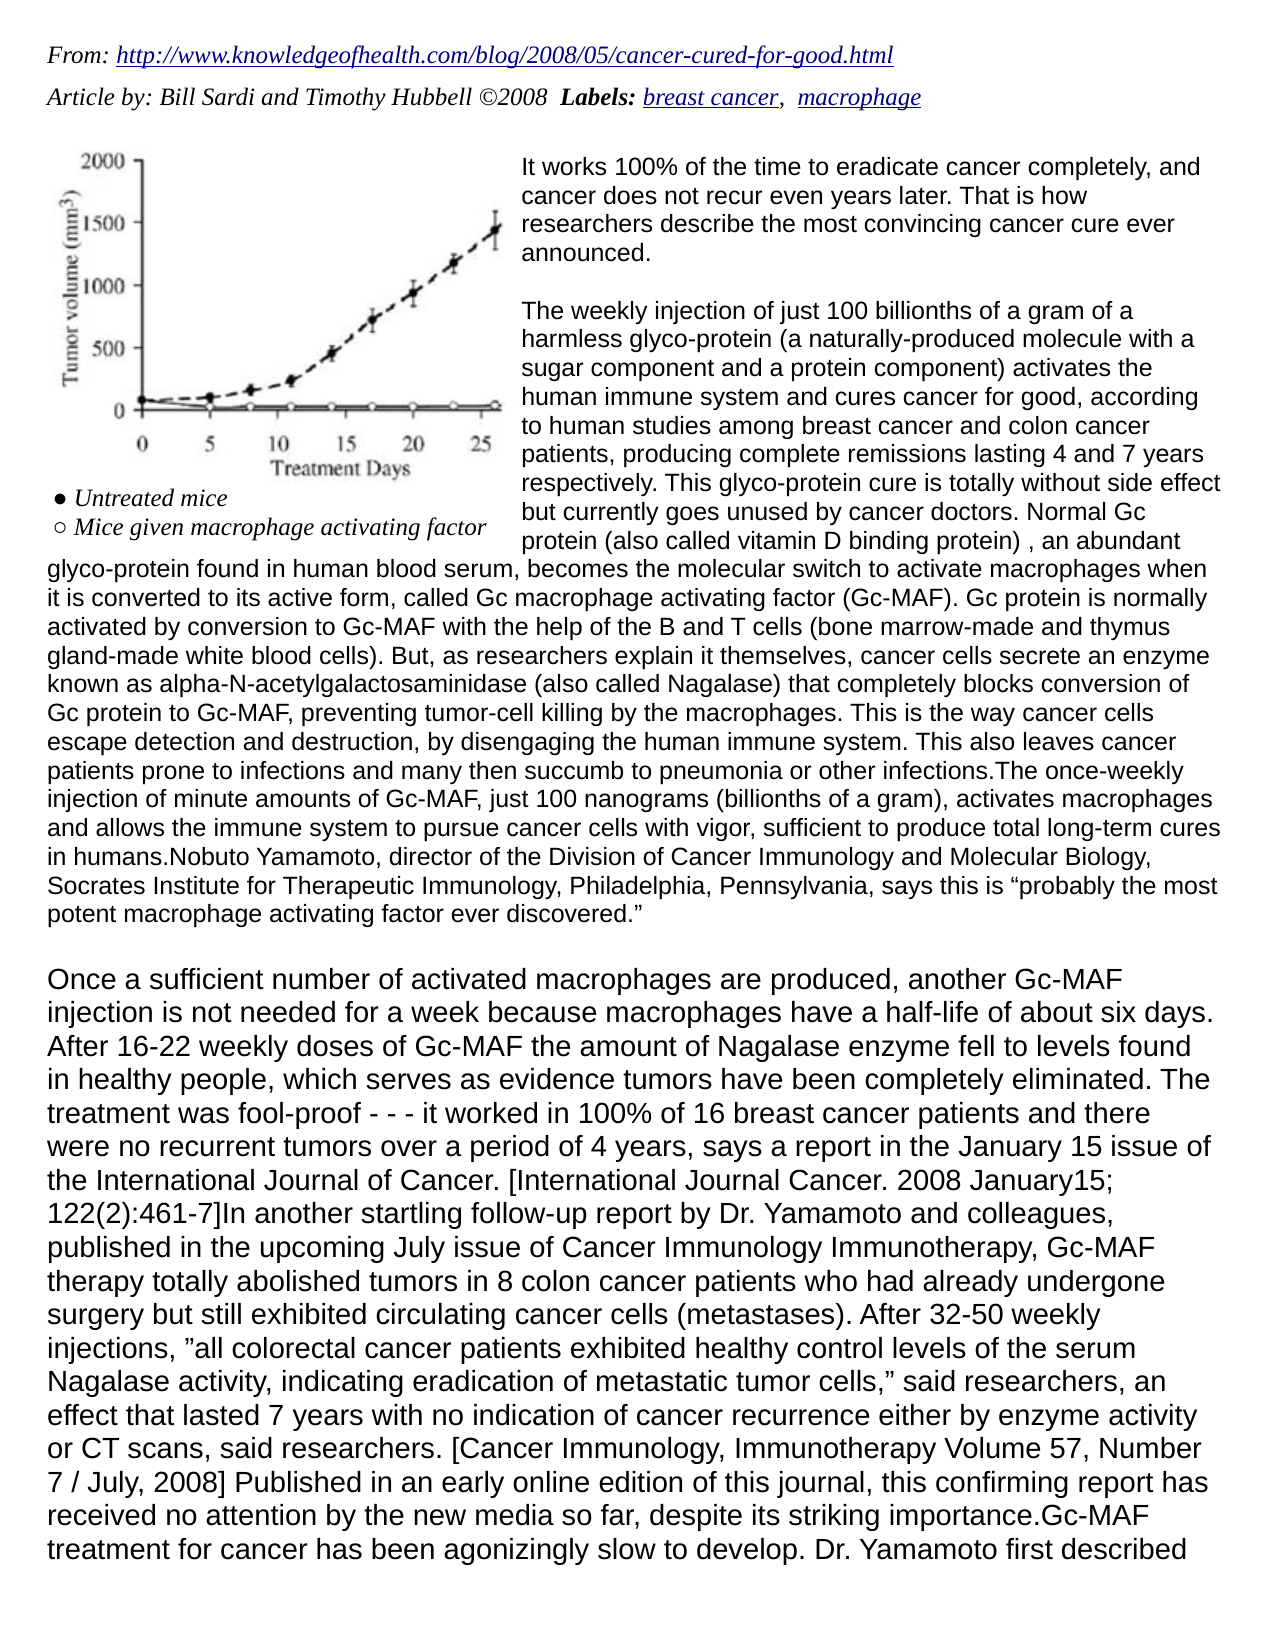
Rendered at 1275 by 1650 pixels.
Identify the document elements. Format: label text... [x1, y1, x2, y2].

text [52, 138, 521, 150]
picture [52, 150, 522, 483]
text ● Untreated mice ○ Mice given macrophage activating factor [52, 483, 521, 541]
text It works 100% of the time to eradicate cancer completely, and cancer does not recur even years later. That is how researchers describe the most convincing cancer cure ever announced. The weekly injection of just 100 billionths of a gram of a harmless glyco-protein (a naturally-produced molecule with a sugar component and a protein component) activates the human immune system and cures cancer for good, according to human studies among breast cancer and colon cancer patients, producing complete remissions lasting 4 and 7 years respectively. This glyco-protein cure is totally without side effect but currently goes unused by cancer doctors. Normal Gc protein (also called vitamin D binding protein) , an abundant glyco-protein found in human blood serum, becomes the molecular switch to activate macrophages when it is converted to its active form, called Gc macrophage activating factor (Gc-MAF). Gc protein is normally activated by conversion to Gc-MAF with the help of the B and T cells (bone marrow-made and thymus gland-made white blood cells). But, as researchers explain it themselves, cancer cells secrete an enzyme known as alpha-N-acetylgalactosaminidase (also called Nagalase) that completely blocks conversion of Gc protein to Gc-MAF, preventing tumor-cell killing by the macrophages. This is the way cancer cells escape detection and destruction, by disengaging the human immune system. This also leaves cancer patients prone to infections and many then succumb to pneumonia or other infections.The once-weekly injection of minute amounts of Gc-MAF, just 100 nanograms (billionths of a gram), activates macrophages and allows the immune system to pursue cancer cells with vigor, sufficient to produce total long-term cures in humans.Nobuto Yamamoto, director of the Division of Cancer Immunology and Molecular Biology, Socrates Institute for Therapeutic Immunology, Philadelphia, Pennsylvania, says this is “probably the most potent macrophage activating factor ever discovered.” Once a sufficient number of activated macrophages are produced, another Gc-MAF injection is not needed for a week because macrophages have a half-life of about six days. After 16-22 weekly doses of Gc-MAF the amount of Nagalase enzyme fell to levels found in healthy people, which serves as evidence tumors have been completely eliminated. The treatment was fool-proof - - - it worked in 100% of 16 breast cancer patients and there were no recurrent tumors over a period of 4 years, says a report in the January 15 issue of the International Journal of Cancer. [International Journal Cancer. 2008 January15; 122(2):461-7]In another startling follow-up report by Dr. Yamamoto and colleagues, published in the upcoming July issue of Cancer Immunology Immunotherapy, Gc-MAF therapy totally abolished tumors in 8 colon cancer patients who had already undergone surgery but still exhibited circulating cancer cells (metastases). After 32-50 weekly injections, ”all colorectal cancer patients exhibited healthy control levels of the serum Nagalase activity, indicating eradication of metastatic tumor cells,” said researchers, an effect that lasted 7 years with no indication of cancer recurrence either by enzyme activity or CT scans, said researchers. [Cancer Immunology, Immunotherapy Volume 57, Number 7 / July, 2008] Published in an early online edition of this journal, this confirming report has received no attention by the new media so far, despite its striking importance.Gc-MAF treatment for cancer has been agonizingly slow to develop. Dr. Yamamoto first described [47, 123, 1223, 1565]
text Article by: Bill Sardi and Timothy Hubbell ©2008 Labels: breast cancer, macrophage [47, 82, 1223, 111]
text From: http://www.knowledgeofhealth.com/blog/2008/05/cancer-cured-for-good.html [47, 41, 1223, 69]
